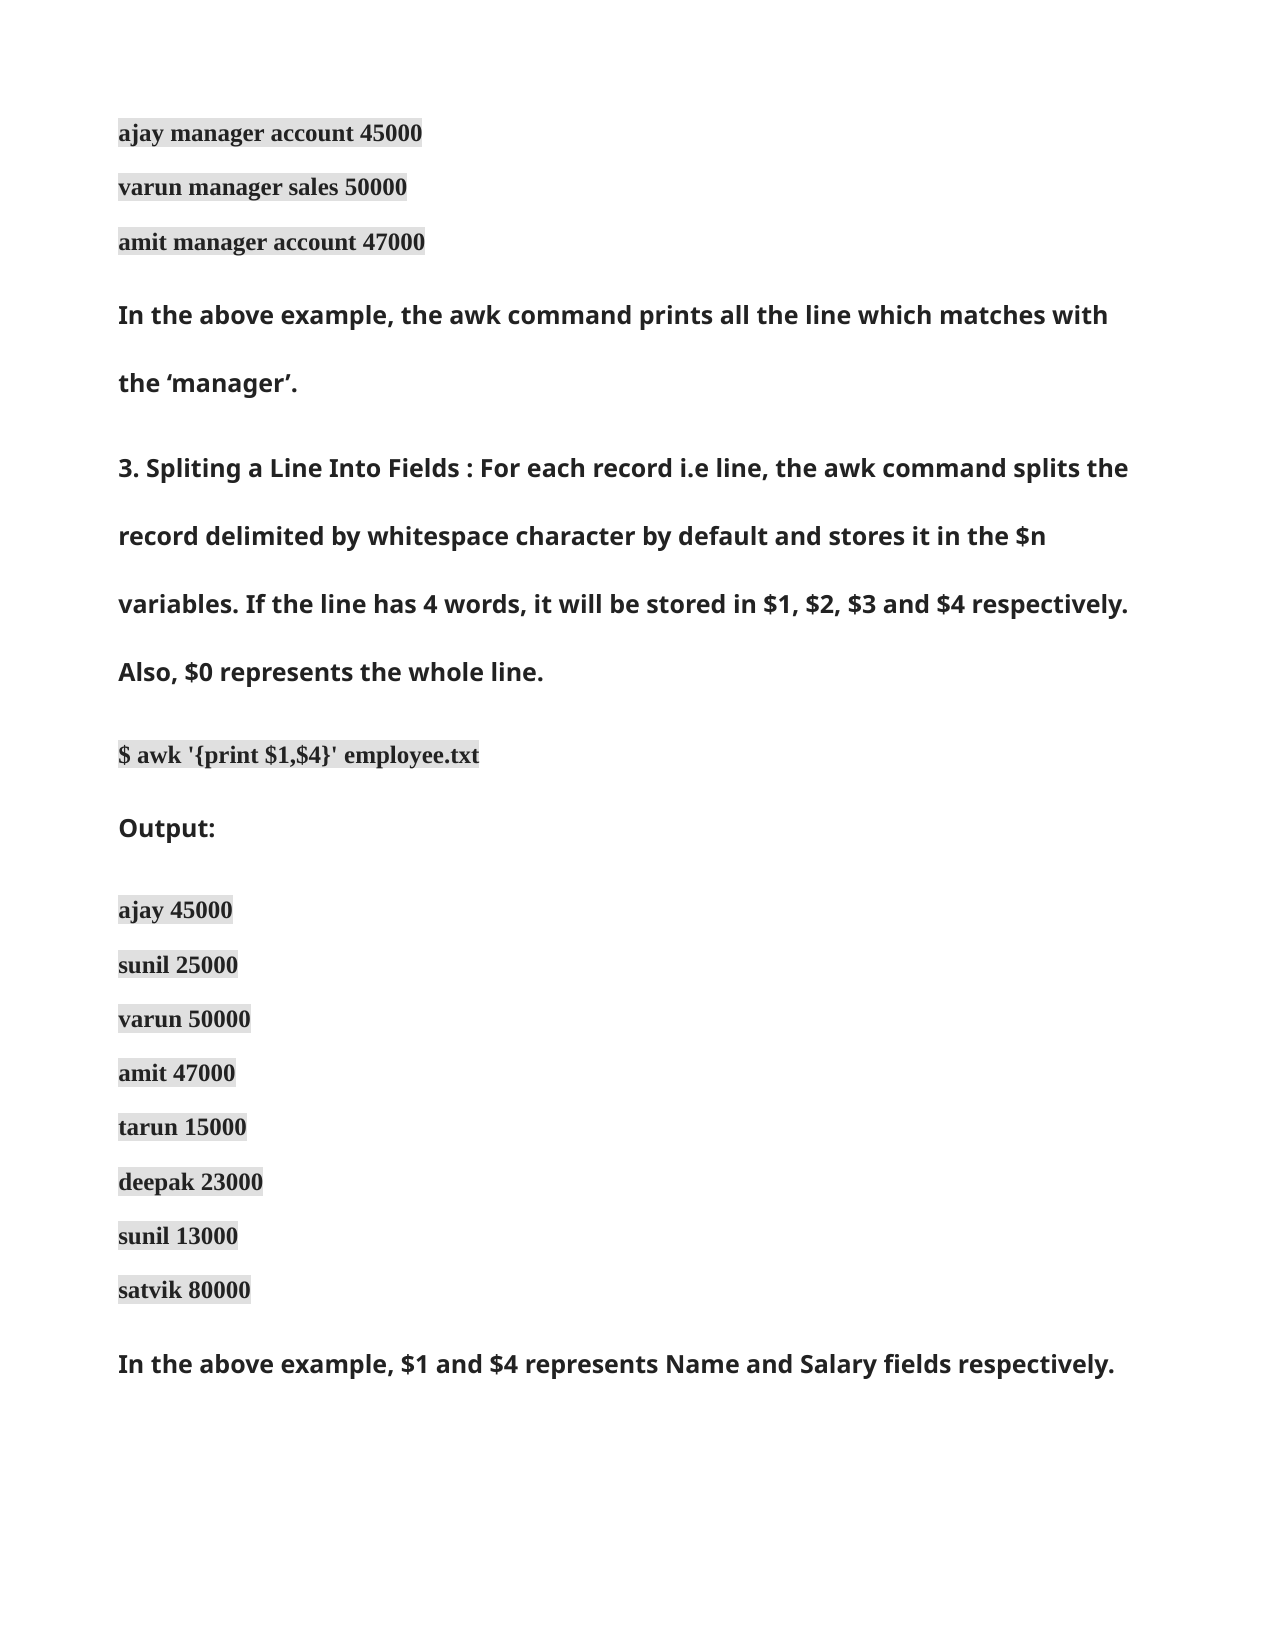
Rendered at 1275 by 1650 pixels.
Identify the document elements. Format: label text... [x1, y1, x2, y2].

text $ awk '{print $1,$4}' employee.txt [118, 740, 1157, 768]
text ajay manager account 45000 varun manager sales 50000 amit manager account 47000 [118, 118, 1157, 255]
text ajay 45000 sunil 25000 varun 50000 amit 47000 tarun 15000 deepak 23000 sunil 13000 satvik 80000 [118, 895, 1157, 1304]
text In the above example, the awk command prints all the line which matches with the ‘manager’. [118, 298, 1157, 400]
text In the above example, $1 and $4 represents Name and Salary fields respectively. [118, 1346, 1157, 1380]
text Output: [118, 811, 1157, 845]
text 3. Spliting a Line Into Fields : For each record i.e line, the awk command splits the record delimited by whitespace character by default and stores it in the $n variables. If the line has 4 words, it will be stored in $1, $2, $3 and $4 respectively. Also, $0 represents the whole line. [118, 451, 1157, 689]
